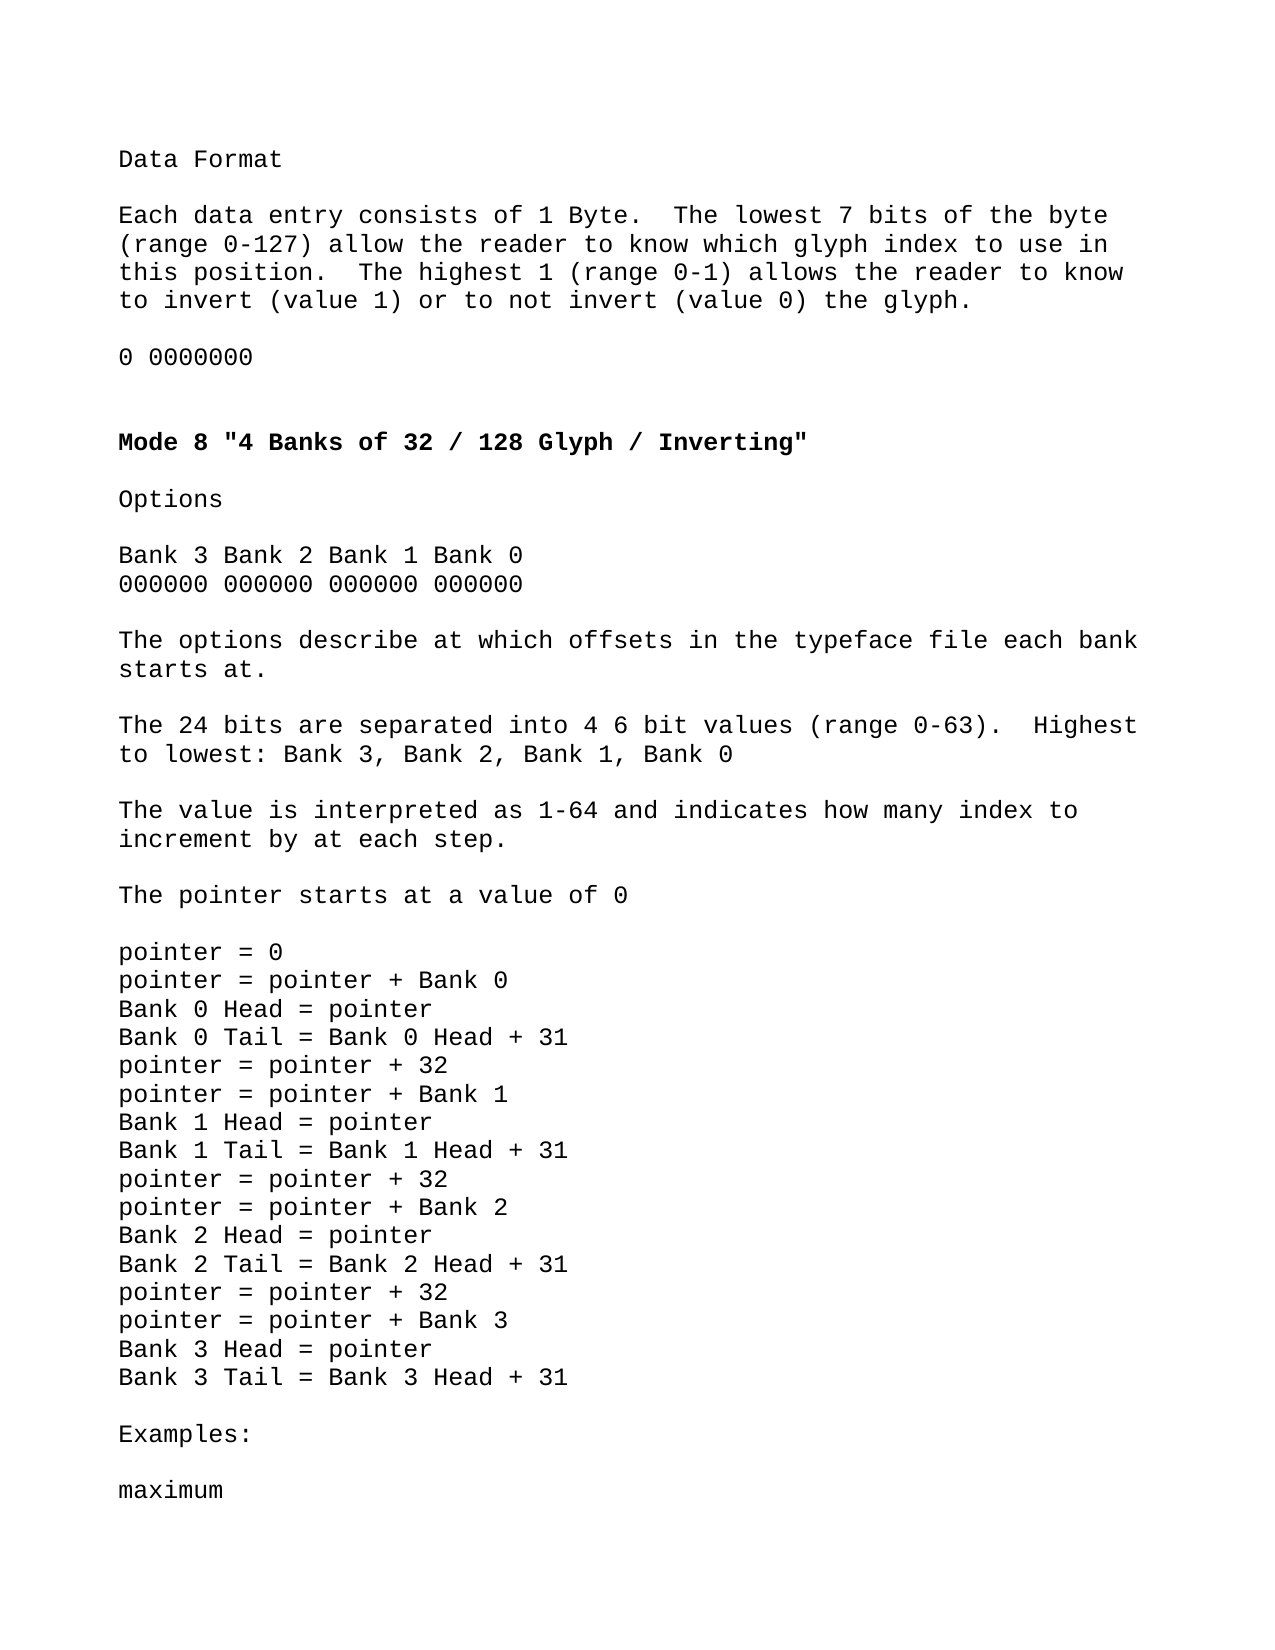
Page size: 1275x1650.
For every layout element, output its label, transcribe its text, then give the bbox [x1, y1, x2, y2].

text Bank 3 Tail = Bank 3 Head + 31 [118, 1365, 1157, 1393]
text Bank 1 Tail = Bank 1 Head + 31 [118, 1138, 1157, 1166]
text pointer = pointer + 32 [118, 1053, 1157, 1081]
text pointer = pointer + Bank 0 [118, 968, 1157, 996]
text Bank 0 Head = pointer [118, 996, 1157, 1025]
text Bank 1 Head = pointer [118, 1110, 1157, 1138]
text Options [118, 486, 1157, 515]
text pointer = pointer + Bank 3 [118, 1308, 1157, 1336]
text The pointer starts at a value of 0 [118, 883, 1157, 911]
text pointer = pointer + Bank 1 [118, 1081, 1157, 1110]
text pointer = 0 [118, 940, 1157, 968]
text Mode 8 "4 Banks of 32 / 128 Glyph / Inverting" [118, 430, 1157, 458]
text Bank 3 Bank 2 Bank 1 Bank 0 [118, 543, 1157, 571]
text Bank 0 Tail = Bank 0 Head + 31 [118, 1025, 1157, 1053]
text Data Format [118, 146, 1157, 175]
text Bank 3 Head = pointer [118, 1336, 1157, 1365]
text pointer = pointer + 32 [118, 1280, 1157, 1308]
text Examples: [118, 1421, 1157, 1450]
text 000000 000000 000000 000000 [118, 571, 1157, 600]
text The 24 bits are separated into 4 6 bit values (range 0-63). Highest to lowest: Bank 3, Bank 2, Bank 1, Bank 0 [118, 713, 1157, 770]
text The value is interpreted as 1-64 and indicates how many index to increment by at each step. [118, 798, 1157, 855]
text 0 0000000 [118, 345, 1157, 373]
text Bank 2 Tail = Bank 2 Head + 31 [118, 1251, 1157, 1280]
text pointer = pointer + Bank 2 [118, 1195, 1157, 1223]
text The options describe at which offsets in the typeface file each bank starts at. [118, 628, 1157, 685]
text Bank 2 Head = pointer [118, 1223, 1157, 1251]
text maximum [118, 1478, 1157, 1506]
text Each data entry consists of 1 Byte. The lowest 7 bits of the byte (range 0-127) allow the reader to know which glyph index to use in this position. The highest 1 (range 0-1) allows the reader to know to invert (value 1) or to not invert (value 0) the glyph. [118, 203, 1157, 316]
text pointer = pointer + 32 [118, 1166, 1157, 1195]
